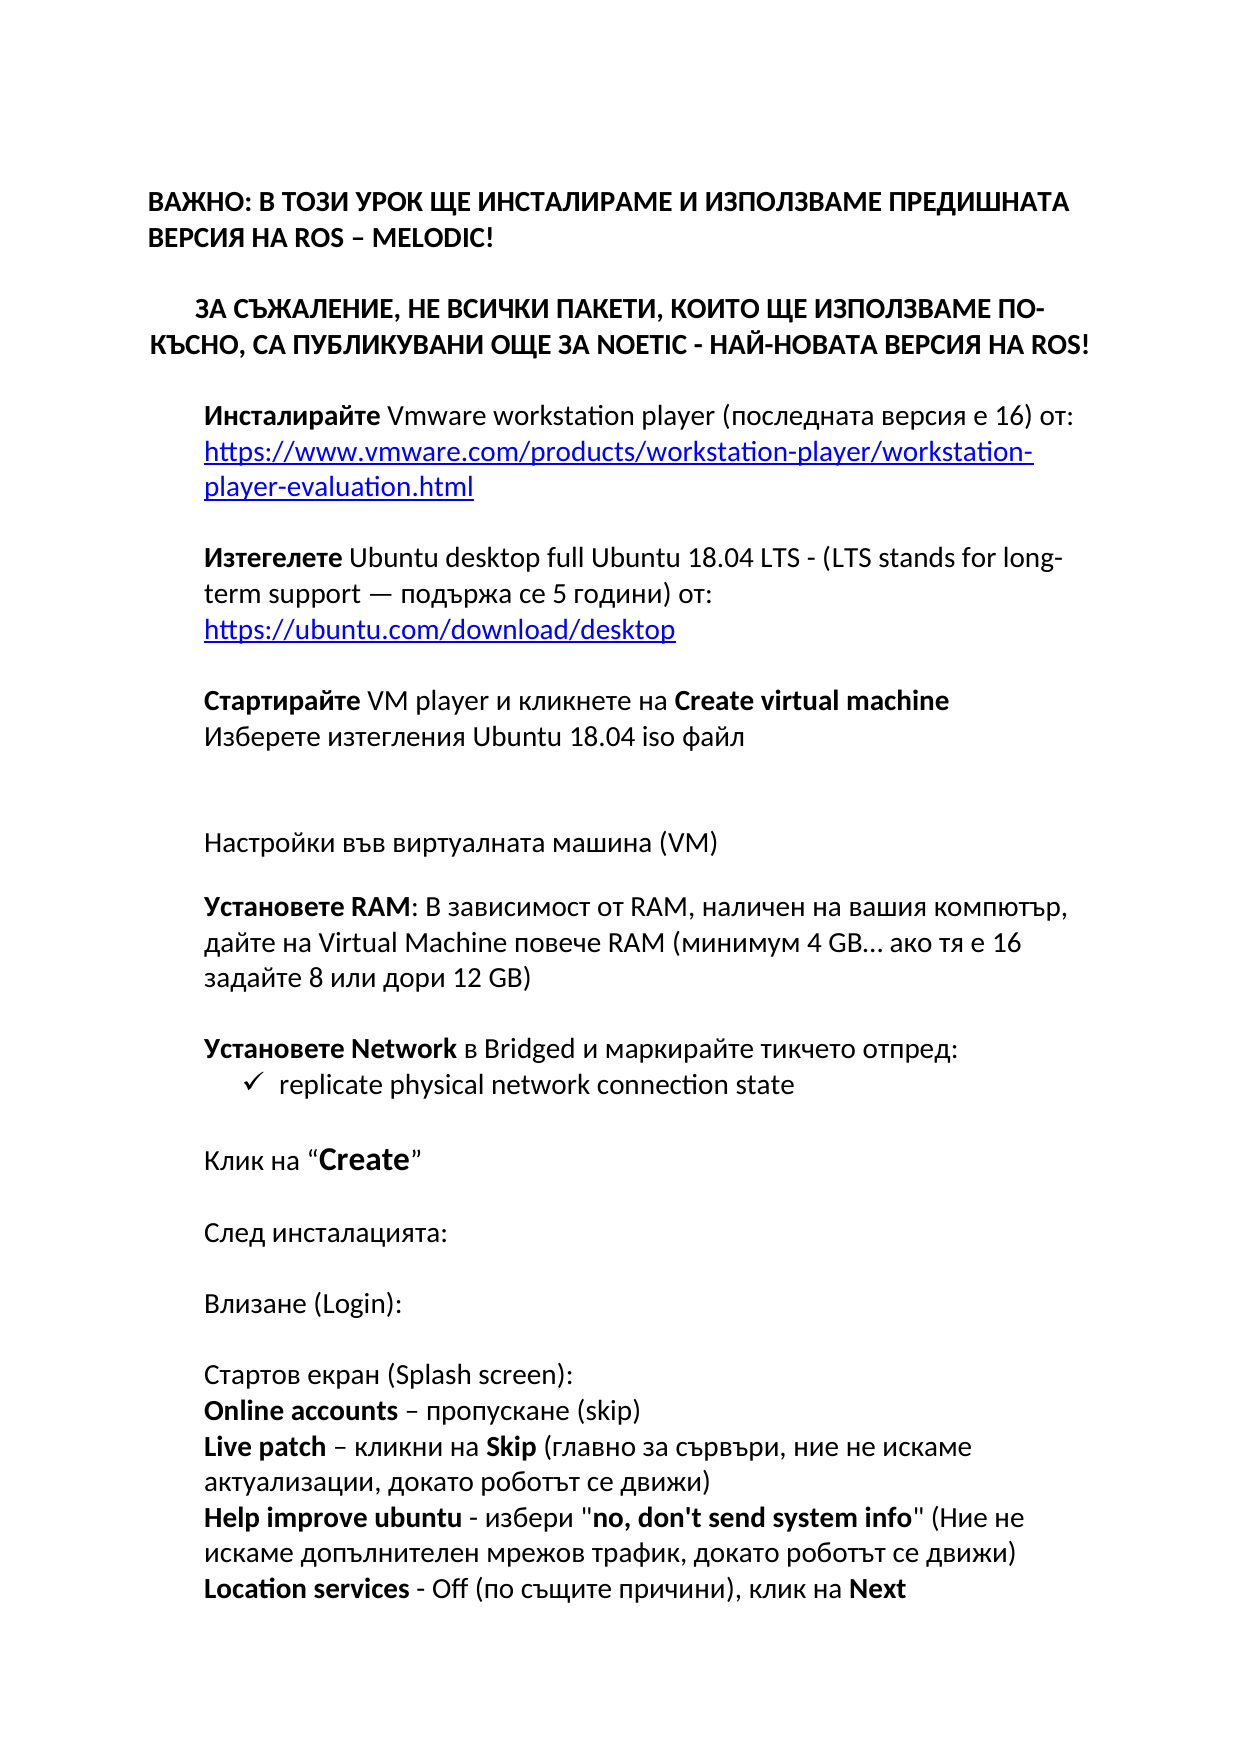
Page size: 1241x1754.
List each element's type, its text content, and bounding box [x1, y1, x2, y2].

text Стартирайте VM player и кликнете на Create virtual machine [204, 682, 1093, 718]
text Настройки във виртуалната машина (VM) [204, 824, 1093, 860]
list replicate physical network connection state [241, 1066, 1093, 1102]
text Изтегелете Ubuntu desktop full Ubuntu 18.04 LTS - (LTS stands for long-term support — подържа се 5 години) от: [204, 539, 1093, 611]
text Инсталирайте Vmware workstation player (последната версия е 16) от: [204, 397, 1093, 433]
text Клик на “Create” [204, 1137, 1093, 1178]
text Online accounts – пропускане (skip) [204, 1392, 1093, 1428]
text ЗА СЪЖАЛЕНИЕ, НЕ ВСИЧКИ ПАКЕТИ, КОИТО ЩЕ ИЗПОЛЗВАМЕ ПО-КЪСНО, СА ПУБЛИКУВАНИ ОЩЕ ЗА NOETIC - НАЙ-НОВАТА ВЕРСИЯ НА ROS! [148, 290, 1093, 361]
text Стартов екран (Splash screen): [204, 1356, 1093, 1392]
text ВАЖНО: В ТОЗИ УРОК ЩЕ ИНСТАЛИРАМЕ И ИЗПОЛЗВАМЕ ПРЕДИШНАТА ВЕРСИЯ НА ROS – MELODIC! [148, 183, 1093, 254]
text Help improve ubuntu - избери "no, don't send system info" (Ние не искаме допълнителен мрежов трафик, докато роботът се движи) [204, 1499, 1093, 1570]
text Установете Network в Bridged и маркирайте тикчето отпред: [204, 1031, 1093, 1066]
text Live patch – кликни на Skip (главно за сървъри, ние не искаме актуализации, докато роботът се движи) [204, 1428, 1093, 1499]
text https://www.vmware.com/products/workstation-player/workstation-player-evaluation.html [204, 433, 1093, 504]
text Изберете изтегления Ubuntu 18.04 iso файл [204, 718, 1093, 753]
text Влизане (Login): [204, 1285, 1093, 1321]
text Location services - Off (по същите причини), клик на Next [204, 1570, 1093, 1606]
text https://ubuntu.com/download/desktop [204, 611, 1093, 646]
text Установете RAM: В зависимост от RAM, наличен на вашия компютър, дайте на Virtual Machine повече RAM (минимум 4 GB… ако тя е 16 задайте 8 или дори 12 GB) [204, 888, 1093, 995]
text След инсталацията: [204, 1214, 1093, 1249]
